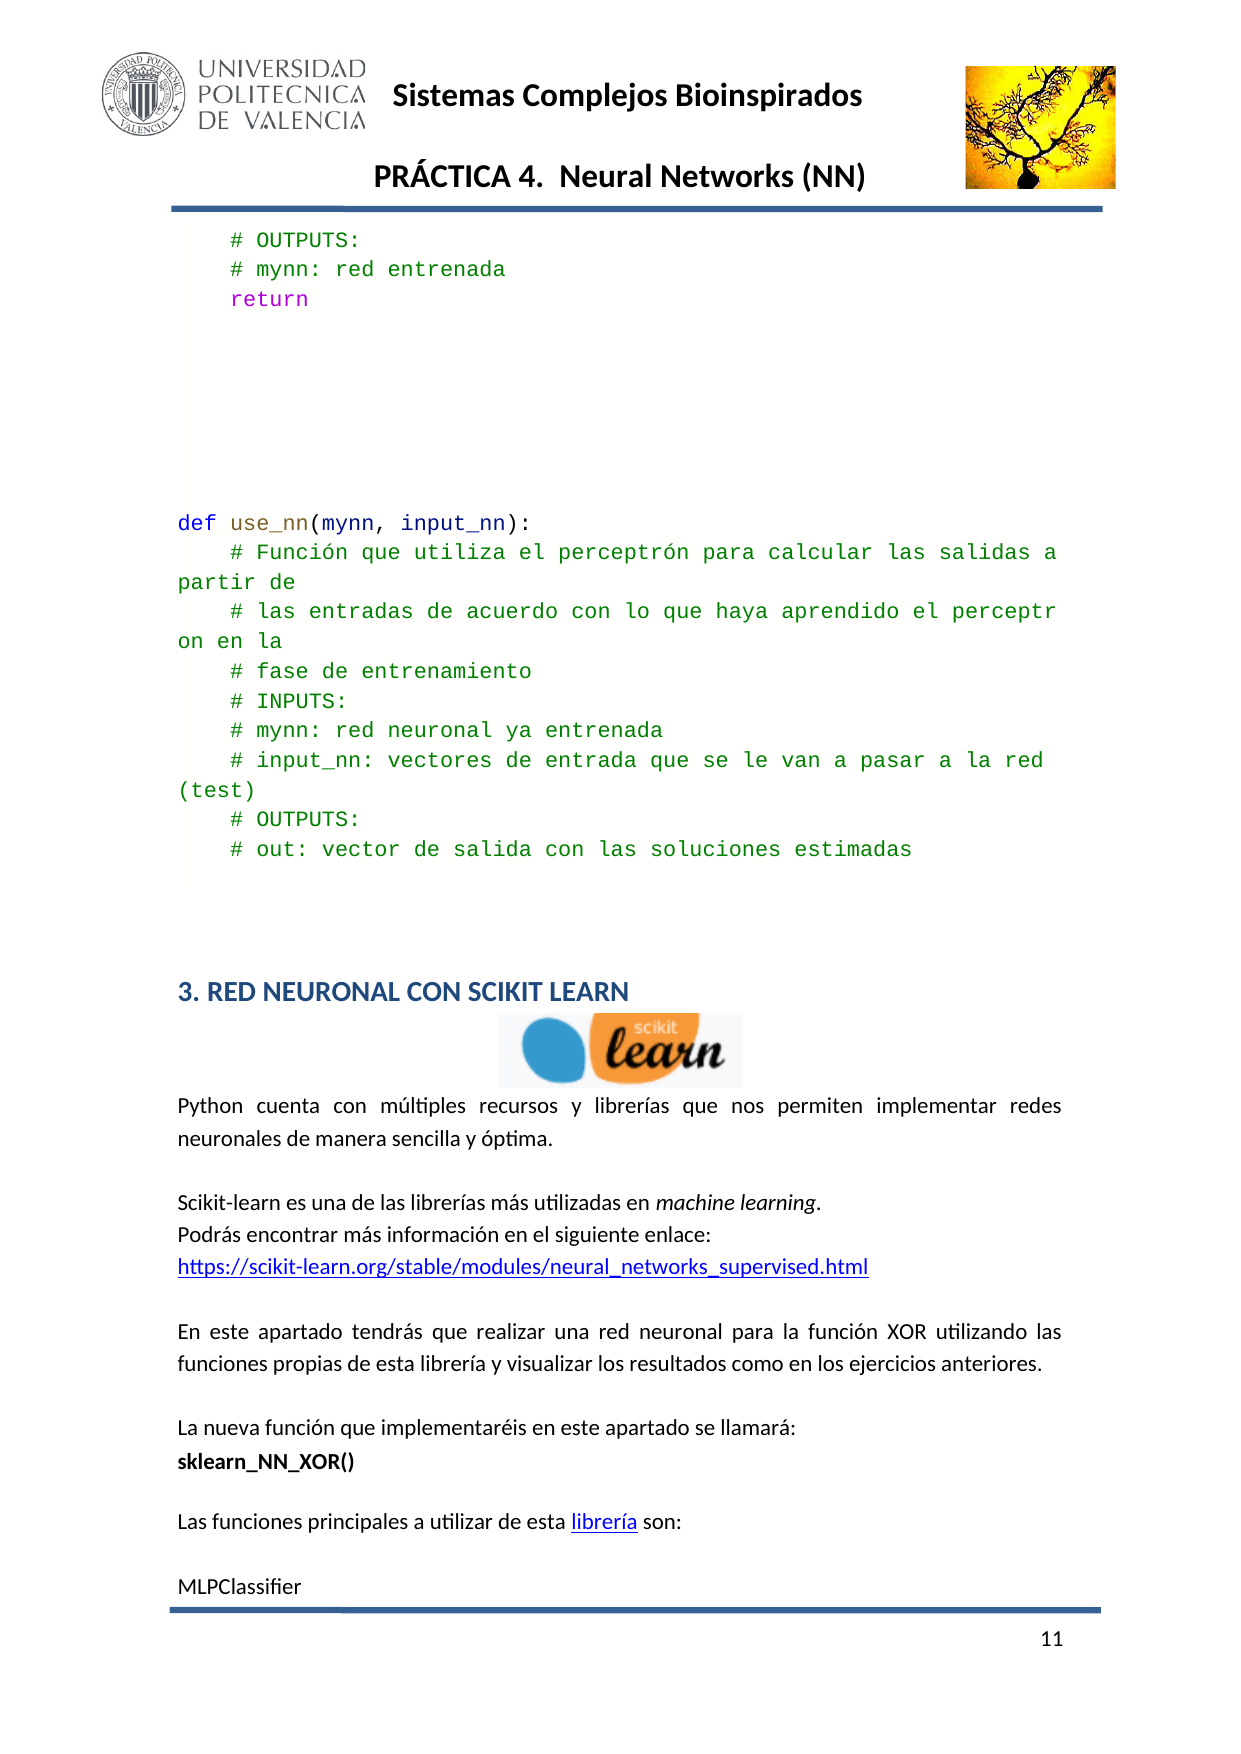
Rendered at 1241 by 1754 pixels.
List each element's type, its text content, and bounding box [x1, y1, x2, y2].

text # input_nn: vectores de entrada que se le van a pasar a la red (test) [177, 744, 1063, 804]
text # mynn: red neuronal ya entrenada [177, 714, 1063, 744]
text Podrás encontrar más información en el siguiente enlace: [177, 1220, 1063, 1248]
text # mynn: red entrenada [177, 254, 1063, 283]
text La nueva función que implementaréis en este apartado se llamará: [177, 1413, 1063, 1441]
list RED NEURONAL CON SCIKIT LEARN [177, 973, 1063, 1008]
text MLPClassifier [177, 1572, 1063, 1600]
text # INPUTS: [177, 685, 1063, 714]
text Scikit-learn es una de las librerías más utilizadas en machine learning. [177, 1188, 1063, 1216]
text # OUTPUTS: [177, 804, 1063, 833]
text # out: vector de salida con las soluciones estimadas [177, 833, 1063, 863]
text sklearn_NN_XOR() [177, 1446, 1063, 1475]
text # fase de entrenamiento [177, 655, 1063, 685]
text Las funciones principales a utilizar de esta librería son: [177, 1507, 1063, 1535]
text # OUTPUTS: [177, 224, 1063, 254]
picture [965, 66, 1116, 189]
text # Función que utiliza el perceptrón para calcular las salidas a partir de [177, 536, 1063, 596]
picture [497, 1013, 743, 1088]
picture [101, 52, 366, 136]
text return [177, 283, 1063, 313]
text Python cuenta con múltiples recursos y librerías que nos permiten implementar redes neuronales de manera sencilla y óptima. [177, 1091, 1063, 1152]
text En este apartado tendrás que realizar una red neuronal para la función XOR utilizando las funciones propias de esta librería y visualizar los resultados como en los ejercicios anteriores. [177, 1317, 1063, 1377]
text # las entradas de acuerdo con lo que haya aprendido el perceptron en la [177, 596, 1063, 655]
text https://scikit-learn.org/stable/modules/neural_networks_supervised.html [177, 1252, 1063, 1280]
text def use_nn(mynn, input_nn): [177, 507, 1063, 536]
